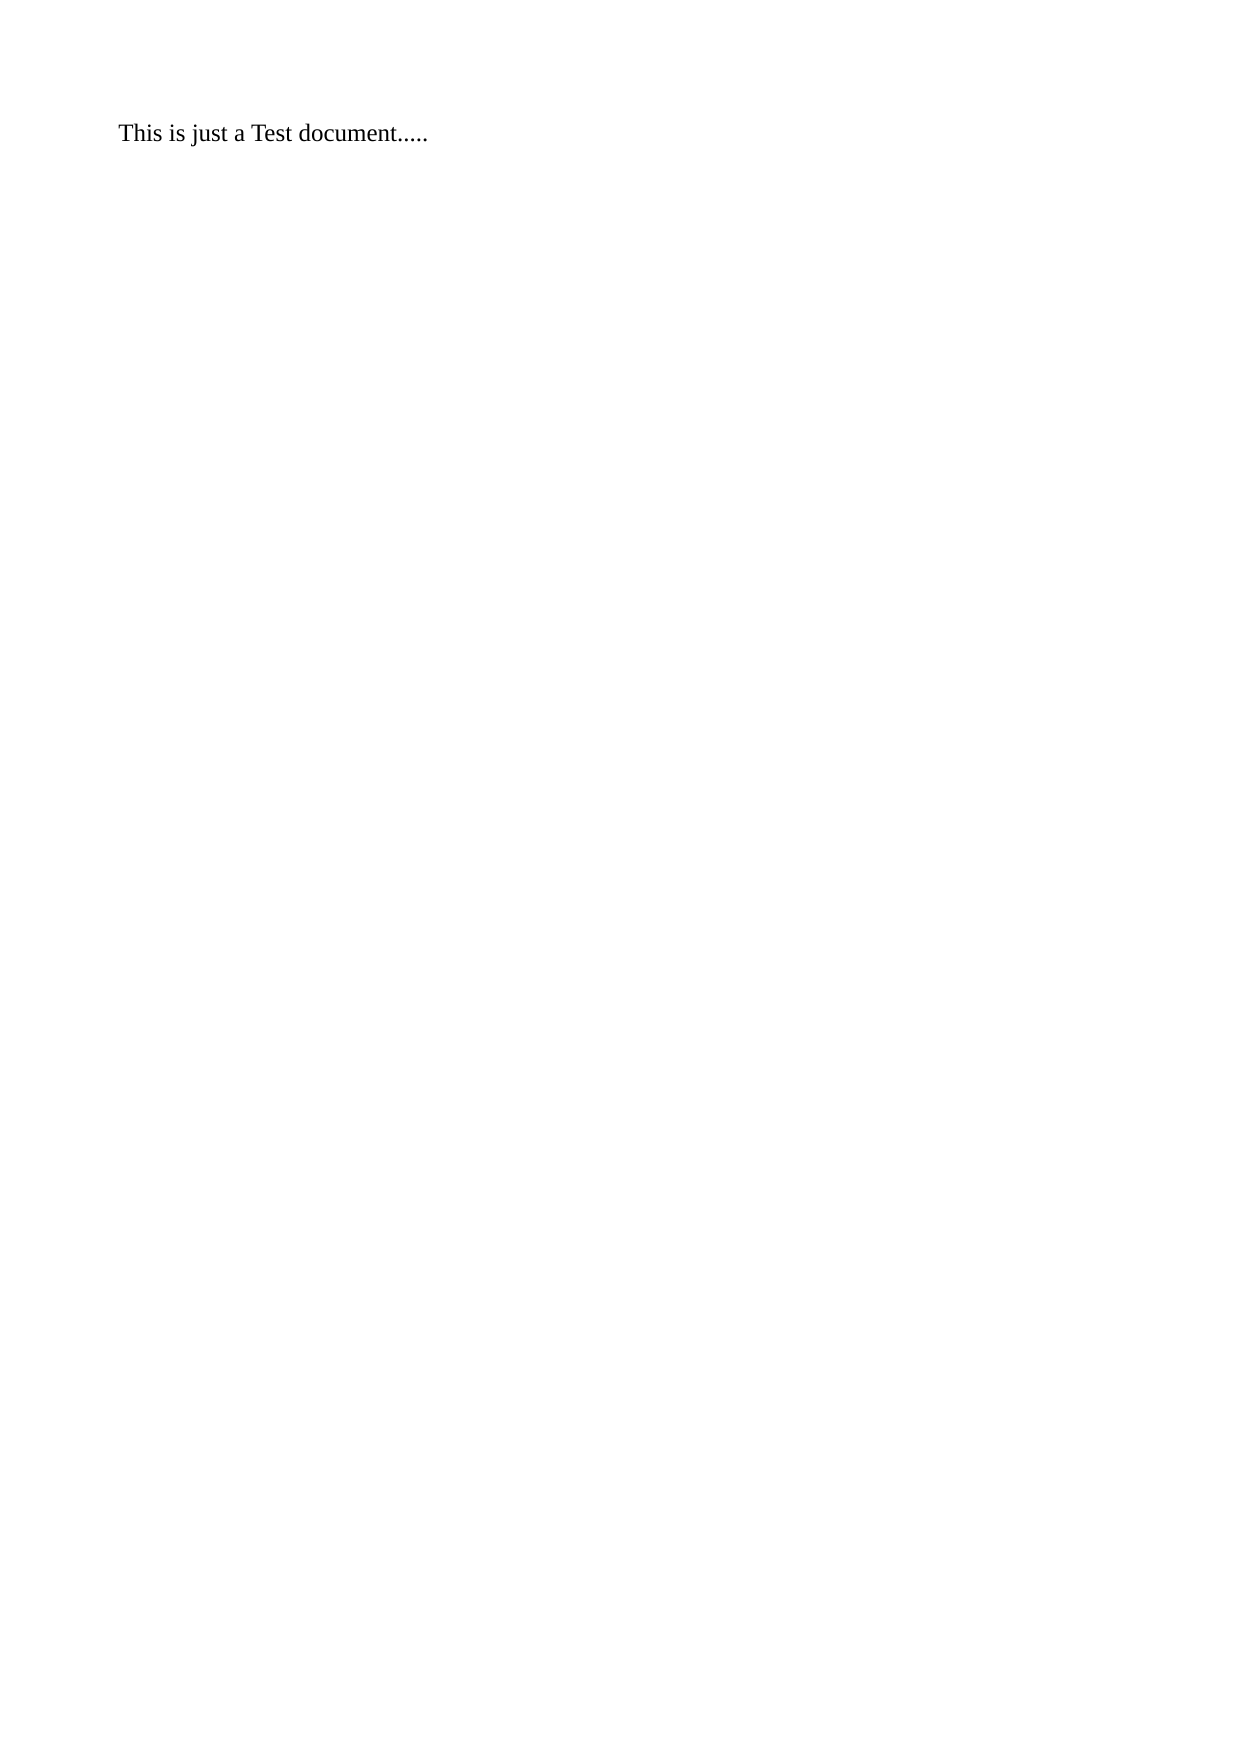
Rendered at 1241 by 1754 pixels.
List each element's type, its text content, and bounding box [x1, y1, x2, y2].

text This is just a Test document..... [118, 118, 1122, 147]
